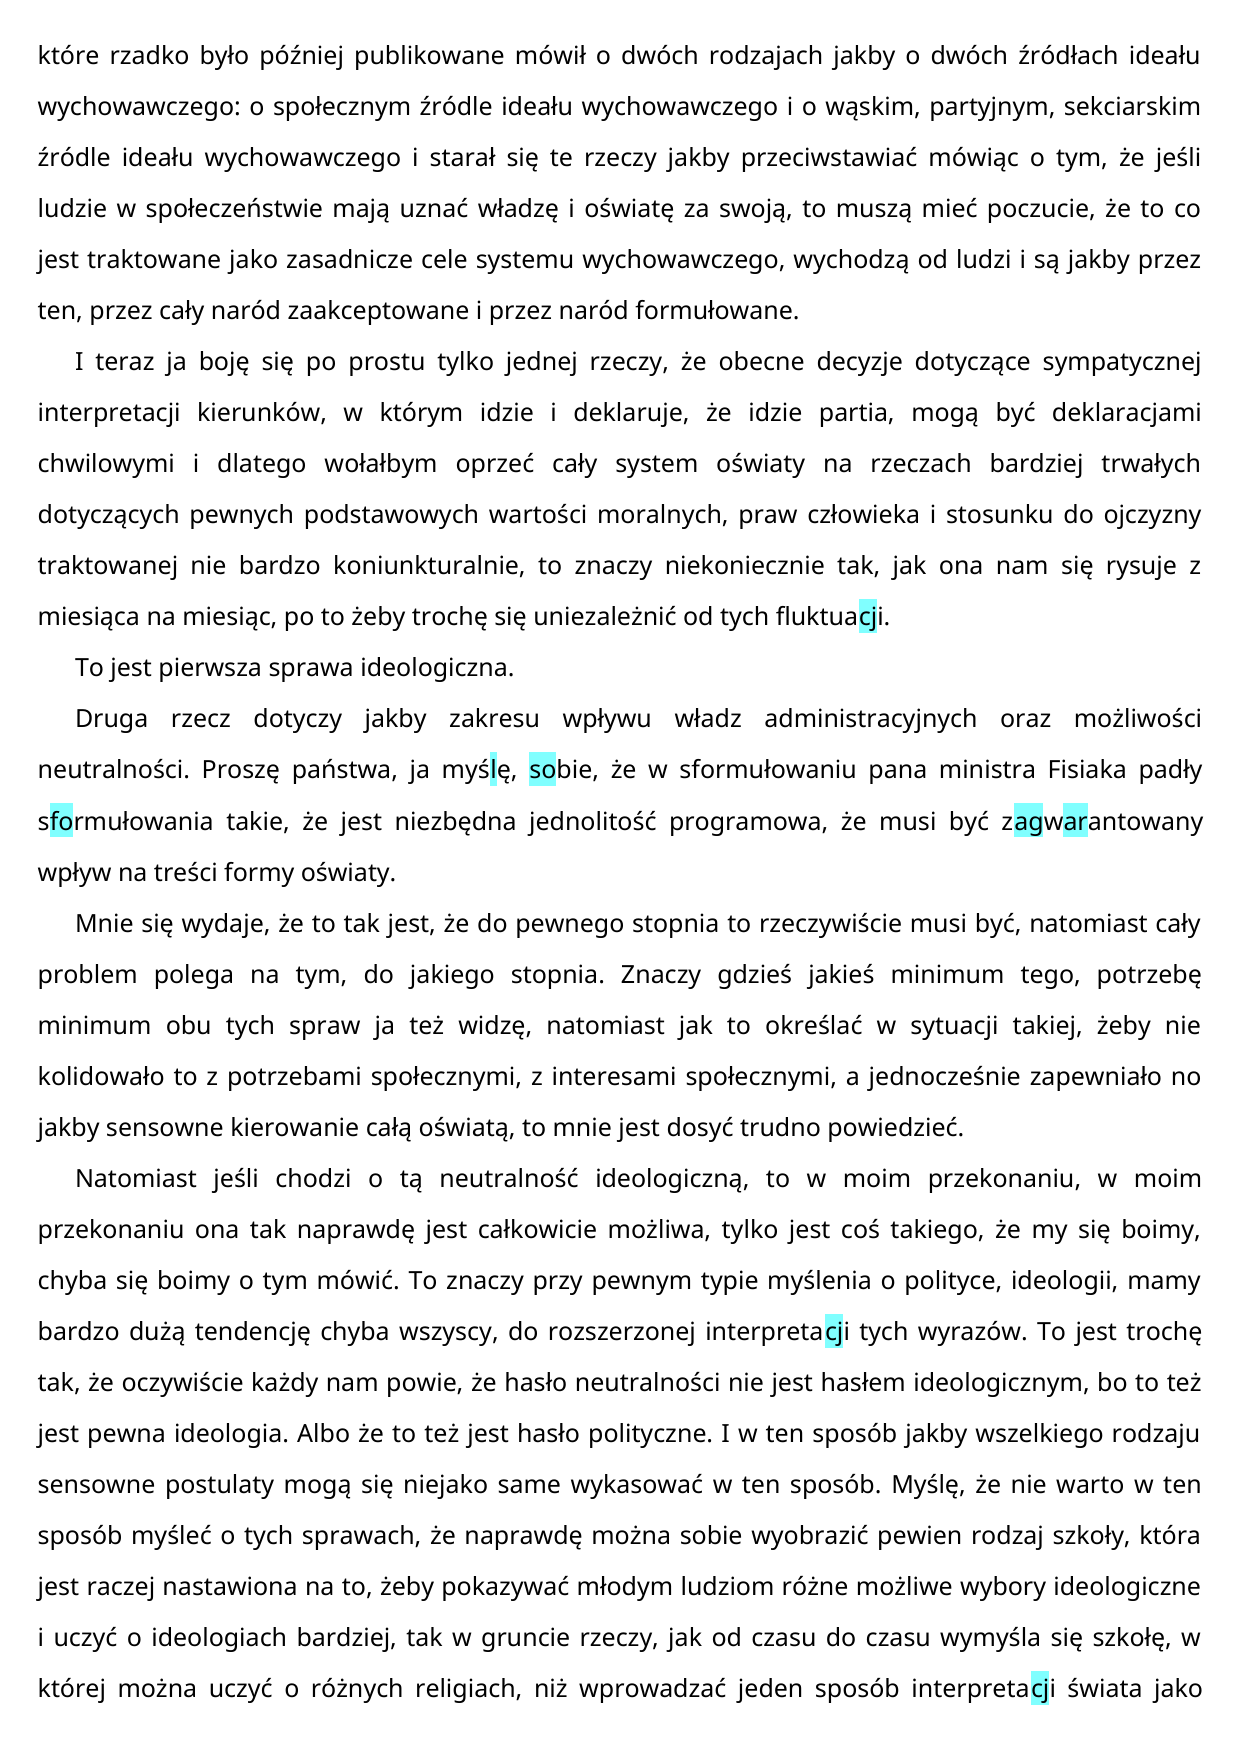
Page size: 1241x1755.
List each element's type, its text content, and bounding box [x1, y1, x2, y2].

text I teraz ja boję się po prostu tylko jednej rzeczy, że obecne decyzje dotyczące sympatycznej interpretacji kierunków, w którym idzie i deklaruje, że idzie partia, mogą być deklaracjami chwilowymi i dlatego wołałbym oprzeć cały system oświaty na rzeczach bardziej trwałych dotyczących pewnych podstawowych wartości moralnych, praw człowieka i stosunku do ojczyzny traktowanej nie bardzo koniunkturalnie, to znaczy niekoniecznie tak, jak ona nam się rysuje z miesiąca na miesiąc, po to żeby trochę się uniezależnić od tych fluktuacji. [37, 344, 1203, 633]
text Mnie się wydaje, że to tak jest, że do pewnego stopnia to rzeczywiście musi być, natomiast cały problem polega na tym, do jakiego stopnia. Znaczy gdzieś jakieś minimum tego, potrzebę minimum obu tych spraw ja też widzę, natomiast jak to określać w sytuacji takiej, żeby nie kolidowało to z potrzebami społecznymi, z interesami społecznymi, a jednocześnie zapewniało no jakby sensowne kierowanie całą oświatą, to mnie jest dosyć trudno powiedzieć. [37, 905, 1203, 1143]
text Natomiast jeśli chodzi o tą neutralność ideologiczną, to w moim przekonaniu, w moim przekonaniu ona tak naprawdę jest całkowicie możliwa, tylko jest coś takiego, że my się boimy, chyba się boimy o tym mówić. To znaczy przy pewnym typie myślenia o polityce, ideologii, mamy bardzo dużą tendencję chyba wszyscy, do rozszerzonej interpretacji tych wyrazów. To jest trochę tak, że oczywiście każdy nam powie, że hasło neutralności nie jest hasłem ideologicznym, bo to też jest pewna ideologia. Albo że to też jest hasło polityczne. I w ten sposób jakby wszelkiego rodzaju sensowne postulaty mogą się niejako same wykasować w ten sposób. Myślę, że nie warto w ten sposób myśleć o tych sprawach, że naprawdę można sobie wyobrazić pewien rodzaj szkoły, która jest raczej nastawiona na to, żeby pokazywać młodym ludziom różne możliwe wybory ideologiczne i uczyć o ideologiach bardziej, tak w gruncie rzeczy, jak od czasu do czasu wymyśla się szkołę, w której można uczyć o różnych religiach, niż wprowadzać jeden sposób interpretacji świata jako [37, 1160, 1203, 1705]
text które rzadko było później publikowane mówił o dwóch rodzajach jakby o dwóch źródłach ideału wychowawczego: o społecznym źródle ideału wychowawczego i o wąskim, partyjnym, sekciarskim źródle ideału wychowawczego i starał się te rzeczy jakby przeciwstawiać mówiąc o tym, że jeśli ludzie w społeczeństwie mają uznać władzę i oświatę za swoją, to muszą mieć poczucie, że to co jest traktowane jako zasadnicze cele systemu wychowawczego, wychodzą od ludzi i są jakby przez ten, przez cały naród zaakceptowane i przez naród formułowane. [37, 37, 1203, 327]
text To jest pierwsza sprawa ideologiczna. [37, 650, 1203, 684]
text Druga rzecz dotyczy jakby zakresu wpływu władz administracyjnych oraz możliwości neutralności. Proszę państwa, ja myślę, sobie, że w sformułowaniu pana ministra Fisiaka padły sformułowania takie, że jest niezbędna jednolitość programowa, że musi być zagwarantowany wpływ na treści formy oświaty. [37, 701, 1203, 888]
